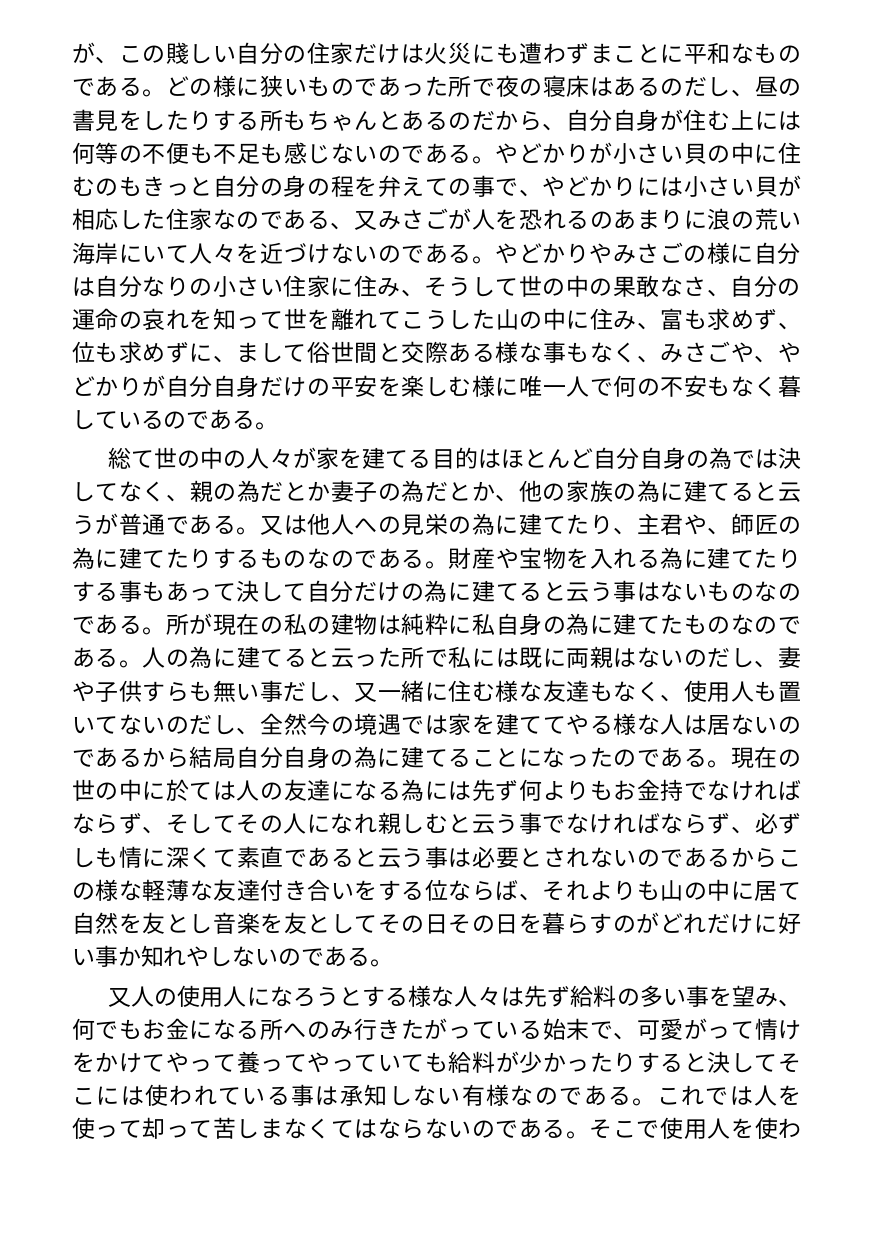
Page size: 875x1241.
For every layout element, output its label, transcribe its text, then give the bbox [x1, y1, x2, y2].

text 総て世の中の人々が家を建てる目的はほとんど自分自身の為では決してなく、親の為だとか妻子の為だとか、他の家族の為に建てると云うが普通である。又は他人への見栄の為に建てたり、主君や、師匠の為に建てたりするものなのである。財産や宝物を入れる為に建てたりする事もあって決して自分だけの為に建てると云う事はないものなのである。所が現在の私の建物は純粋に私自身の為に建てたものなのである。人の為に建てると云った所で私には既に両親はないのだし、妻や子供すらも無い事だし、又一緒に住む様な友達もなく、使用人も置いてないのだし、全然今の境遇では家を建ててやる様な人は居ないのであるから結局自分自身の為に建てることになったのである。現在の世の中に於ては人の友達になる為には先ず何よりもお金持でなければならず、そしてその人になれ親しむと云う事でなければならず、必ずしも情に深くて素直であると云う事は必要とされないのであるからこの様な軽薄な友達付き合いをする位ならば、それよりも山の中に居て自然を友とし音楽を友としてその日その日を暮らすのがどれだけに好い事か知れやしないのである。 [72, 441, 802, 972]
text 又人の使用人になろうとする様な人々は先ず給料の多い事を望み、何でもお金になる所へのみ行きたがっている始末で、可愛がって情けをかけてやって養ってやっていても給料が少かったりすると決してそこには使われている事は承知しない有様なのである。これでは人を使って却って苦しまなくてはならないのである。そこで使用人を使わ [72, 978, 802, 1144]
text が、この賤しい自分の住家だけは火災にも遭わずまことに平和なものである。どの様に狭いものであった所で夜の寝床はあるのだし、昼の書見をしたりする所もちゃんとあるのだから、自分自身が住む上には何等の不便も不足も感じないのである。やどかりが小さい貝の中に住むのもきっと自分の身の程を弁えての事で、やどかりには小さい貝が相応した住家なのである、又みさごが人を恐れるのあまりに浪の荒い海岸にいて人々を近づけないのである。やどかりやみさごの様に自分は自分なりの小さい住家に住み、そうして世の中の果敢なさ、自分の運命の哀れを知って世を離れてこうした山の中に住み、富も求めず、位も求めずに、まして俗世間と交際ある様な事もなく、みさごや、やどかりが自分自身だけの平安を楽しむ様に唯一人で何の不安もなく暮しているのである。 [72, 36, 802, 435]
